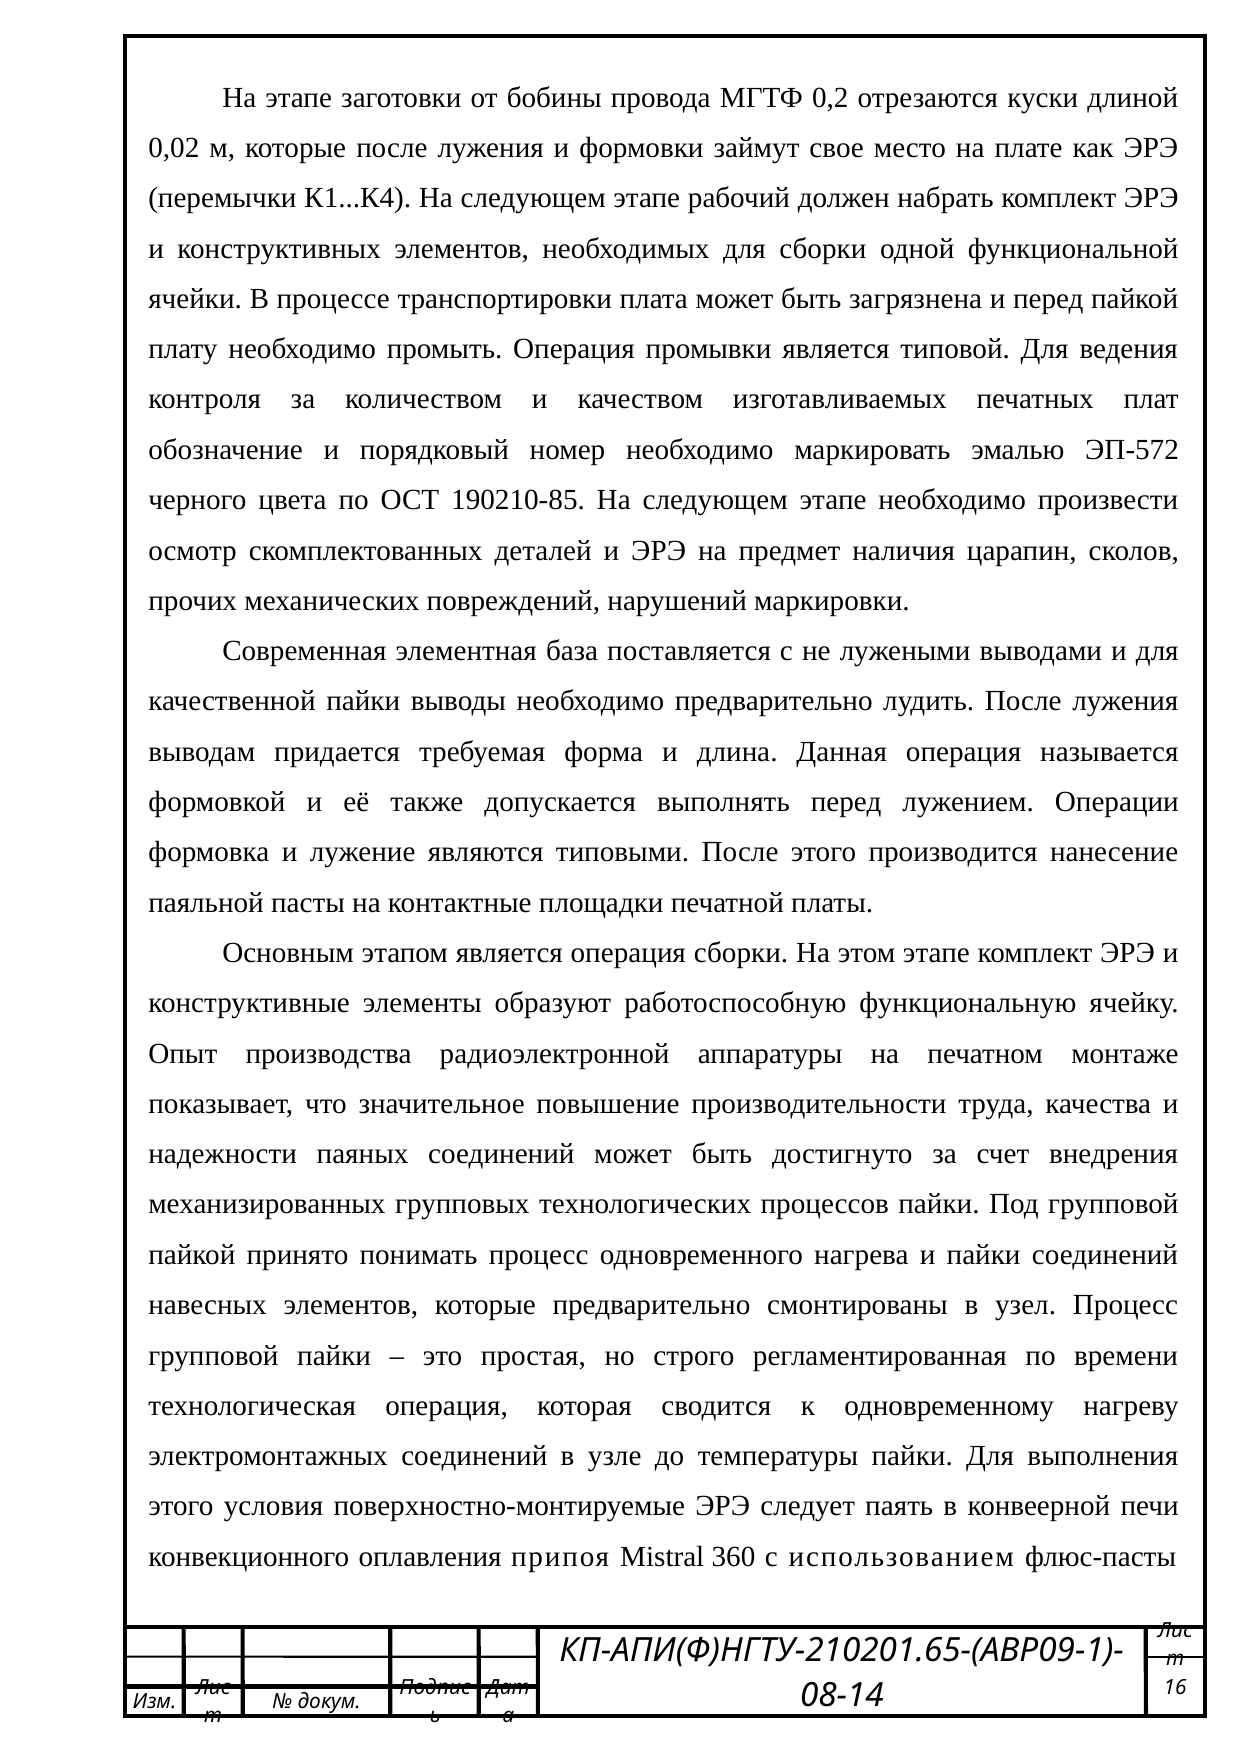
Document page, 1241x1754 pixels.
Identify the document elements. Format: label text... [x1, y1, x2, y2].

text Основным этапом является операция сборки. На этом этапе комплект ЭРЭ и конструктивные элементы образуют работоспособную функциональную ячейку. Опыт производства радиоэлектронной аппаратуры на печатном монтаже показывает, что значительное повышение производительности труда, качества и надежности паяных соединений может быть достигнуто за счет внедрения механизированных групповых технологических процессов пайки. Под групповой пайкой принято понимать процесс одновременного нагрева и пайки соединений навесных элементов, которые предварительно смонтированы в узел. Процесс групповой пайки – это простая, но строго регламентированная по времени технологическая операция, которая сводится к одновременному нагреву электромонтажных соединений в узле до температуры пайки. Для выполнения этого условия поверхностно-монтируемые ЭРЭ следует паять в конвеерной печи конвекционного оплавления припоя Mistral 360 с использованием флюс-пасты [148, 935, 1179, 1572]
text Современная элементная база поставляется с не лужеными выводами и для качественной пайки выводы необходимо предварительно лудить. После лужения выводам придается требуемая форма и длина. Данная операция называется формовкой и её также допускается выполнять перед лужением. Операции формовка и лужение являются типовыми. После этого производится нанесение паяльной пасты на контактные площадки печатной платы. [148, 633, 1179, 918]
text На этапе заготовки от бобины провода МГТФ 0,2 отрезаются куски длиной 0,02 м, которые после лужения и формовки займут свое место на плате как ЭРЭ (перемычки К1...К4). На следующем этапе рабочий должен набрать комплект ЭРЭ и конструктивных элементов, необходимых для сборки одной функциональной ячейки. В процессе транспортировки плата может быть загрязнена и перед пайкой плату необходимо промыть. Операция промывки является типовой. Для ведения контроля за количеством и качеством изготавливаемых печатных плат обозначение и порядковый номер необходимо маркировать эмалью ЭП-572 черного цвета по ОСТ 190210-85. На следующем этапе необходимо произвести осмотр скомплектованных деталей и ЭРЭ на предмет наличия царапин, сколов, прочих механических повреждений, нарушений маркировки. [148, 80, 1179, 616]
